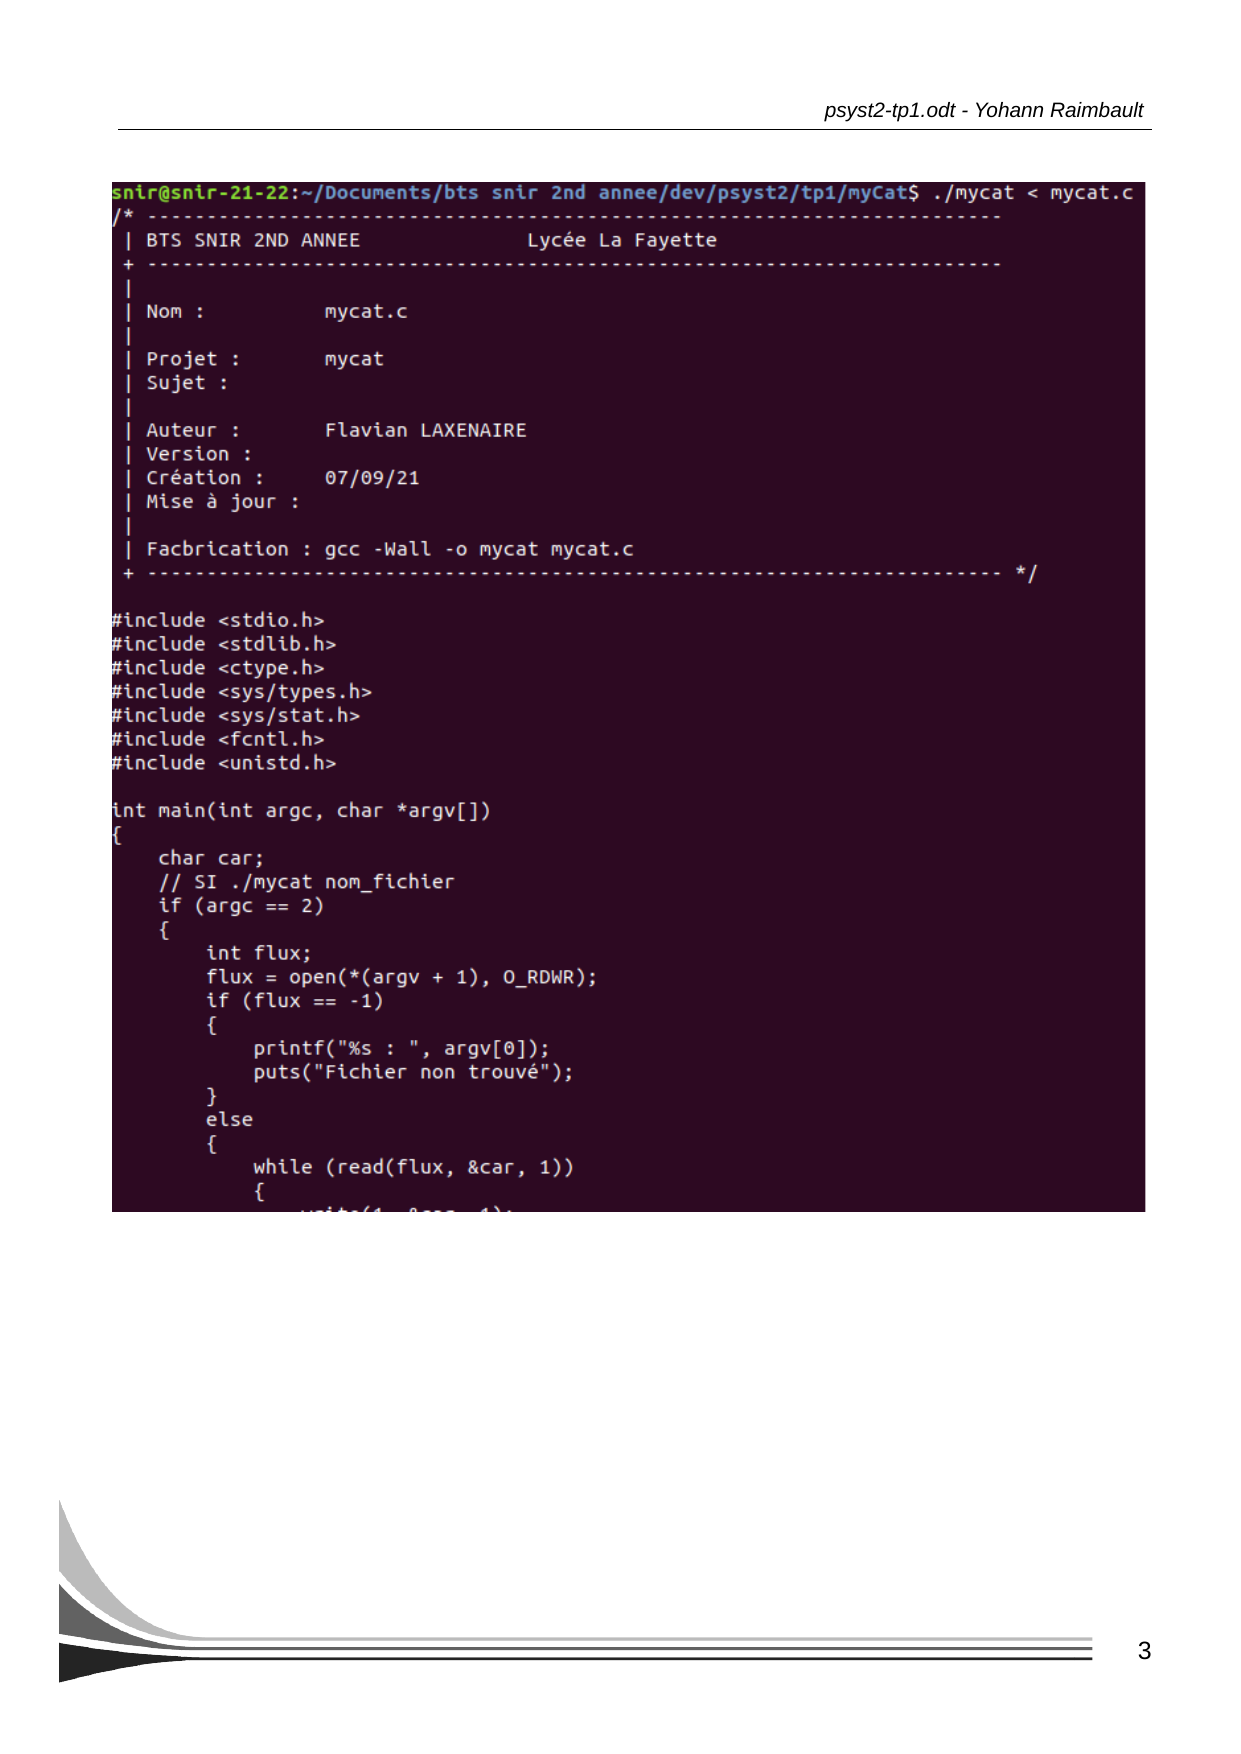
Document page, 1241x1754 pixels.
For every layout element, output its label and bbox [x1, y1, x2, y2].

picture [112, 182, 1146, 1212]
picture [59, 1500, 1093, 1683]
